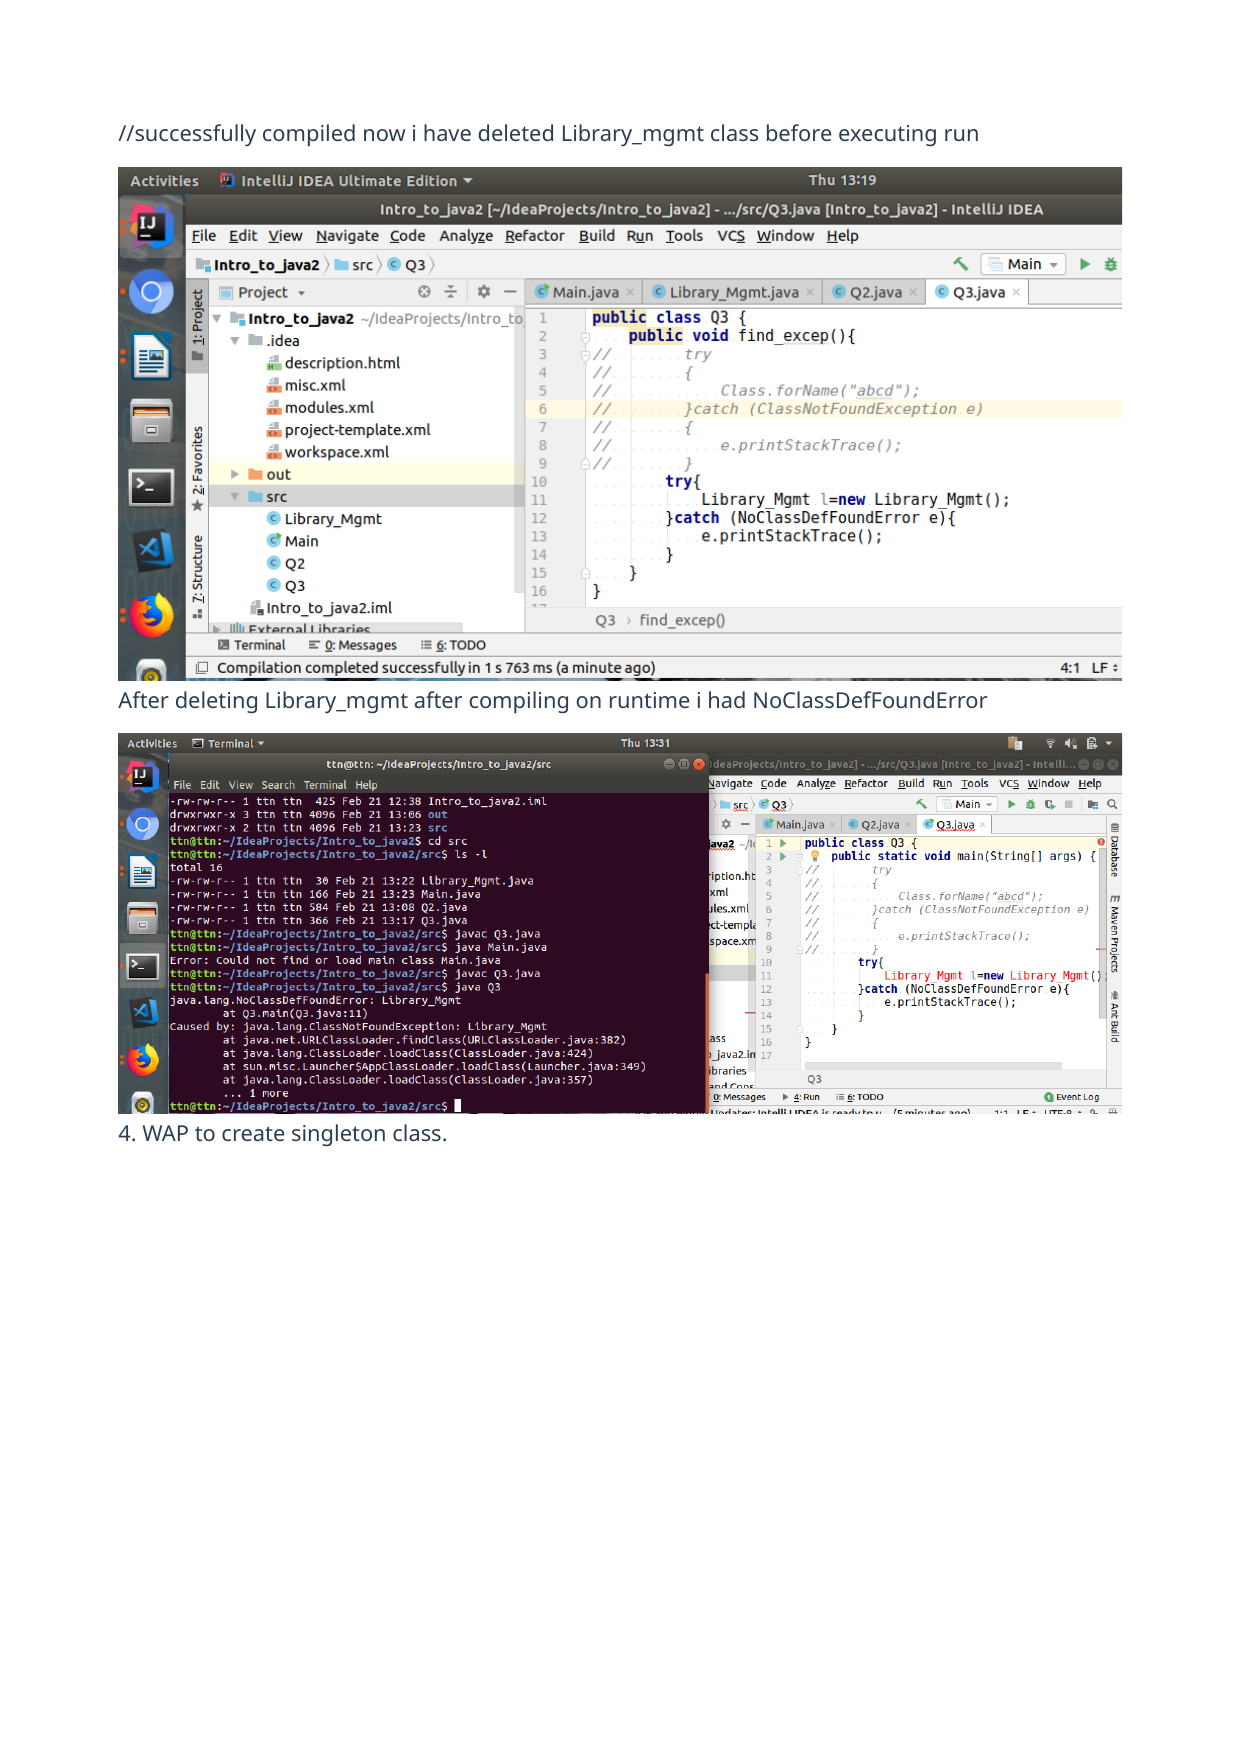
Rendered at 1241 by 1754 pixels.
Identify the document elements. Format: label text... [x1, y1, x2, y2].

picture [118, 733, 1123, 1114]
picture [118, 167, 1123, 681]
text After deleting Library_mgmt after compiling on runtime i had NoClassDefFoundError [118, 681, 1122, 715]
text //successfully compiled now i have deleted Library_mgmt class before executing run [118, 118, 1122, 148]
text 4. WAP to create singleton class. [118, 1114, 1122, 1148]
